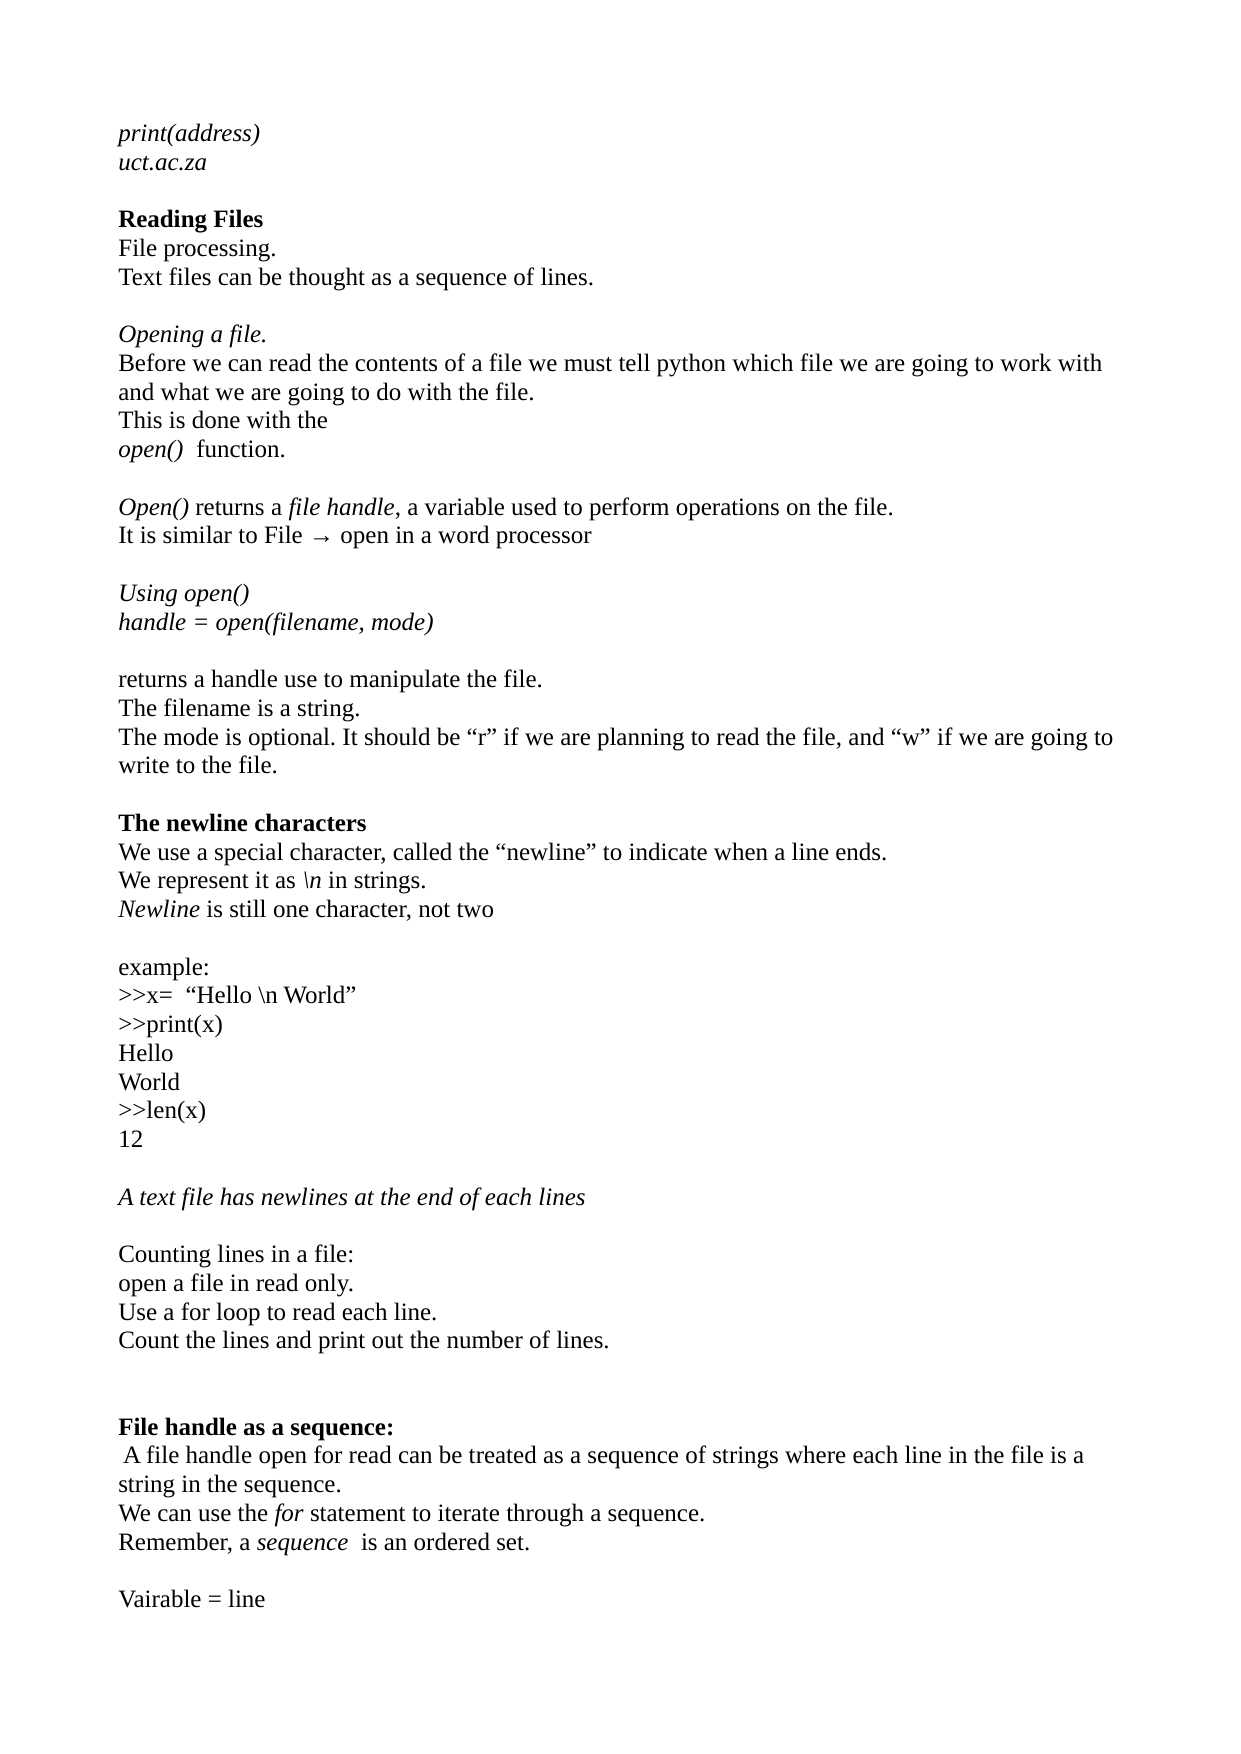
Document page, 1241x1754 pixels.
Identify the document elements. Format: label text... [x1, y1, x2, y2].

text Count the lines and print out the number of lines. [118, 1326, 1122, 1354]
text Vairable = line [118, 1584, 1122, 1613]
text Newline is still one character, not two [118, 894, 1122, 923]
text >>len(x) [118, 1096, 1122, 1124]
text A file handle open for read can be treated as a sequence of strings where each line in the file is a string in the sequence. [118, 1441, 1122, 1498]
text File processing. [118, 233, 1122, 262]
text >>print(x) [118, 1009, 1122, 1038]
text It is similar to File → open in a word processor [118, 521, 1122, 549]
text open a file in read only. [118, 1268, 1122, 1297]
text We represent it as \n in strings. [118, 866, 1122, 894]
text uct.ac.za [118, 147, 1122, 176]
text A text file has newlines at the end of each lines [118, 1182, 1122, 1211]
text handle = open(filename, mode) [118, 607, 1122, 636]
text We use a special character, called the “newline” to indicate when a line ends. [118, 837, 1122, 866]
text The mode is optional. It should be “r” if we are planning to read the file, and “w” if we are going to write to the file. [118, 722, 1122, 779]
text Reading Files [118, 204, 1122, 233]
text Hello [118, 1038, 1122, 1067]
text Text files can be thought as a sequence of lines. [118, 262, 1122, 291]
text print(address) [118, 118, 1122, 147]
text The newline characters [118, 808, 1122, 837]
text returns a handle use to manipulate the file. [118, 664, 1122, 693]
text File handle as a sequence: [118, 1412, 1122, 1441]
text This is done with the [118, 406, 1122, 434]
text Opening a file. [118, 319, 1122, 348]
text >>x= “Hello \n World” [118, 981, 1122, 1009]
text Open() returns a file handle, a variable used to perform operations on the file. [118, 492, 1122, 521]
text open() function. [118, 434, 1122, 463]
text example: [118, 952, 1122, 981]
text Before we can read the contents of a file we must tell python which file we are going to work with and what we are going to do with the file. [118, 348, 1122, 406]
text World [118, 1067, 1122, 1096]
text Counting lines in a file: [118, 1239, 1122, 1268]
text Remember, a sequence is an ordered set. [118, 1527, 1122, 1556]
text The filename is a string. [118, 693, 1122, 722]
text Use a for loop to read each line. [118, 1297, 1122, 1326]
text Using open() [118, 578, 1122, 607]
text 12 [118, 1124, 1122, 1153]
text We can use the for statement to iterate through a sequence. [118, 1498, 1122, 1527]
